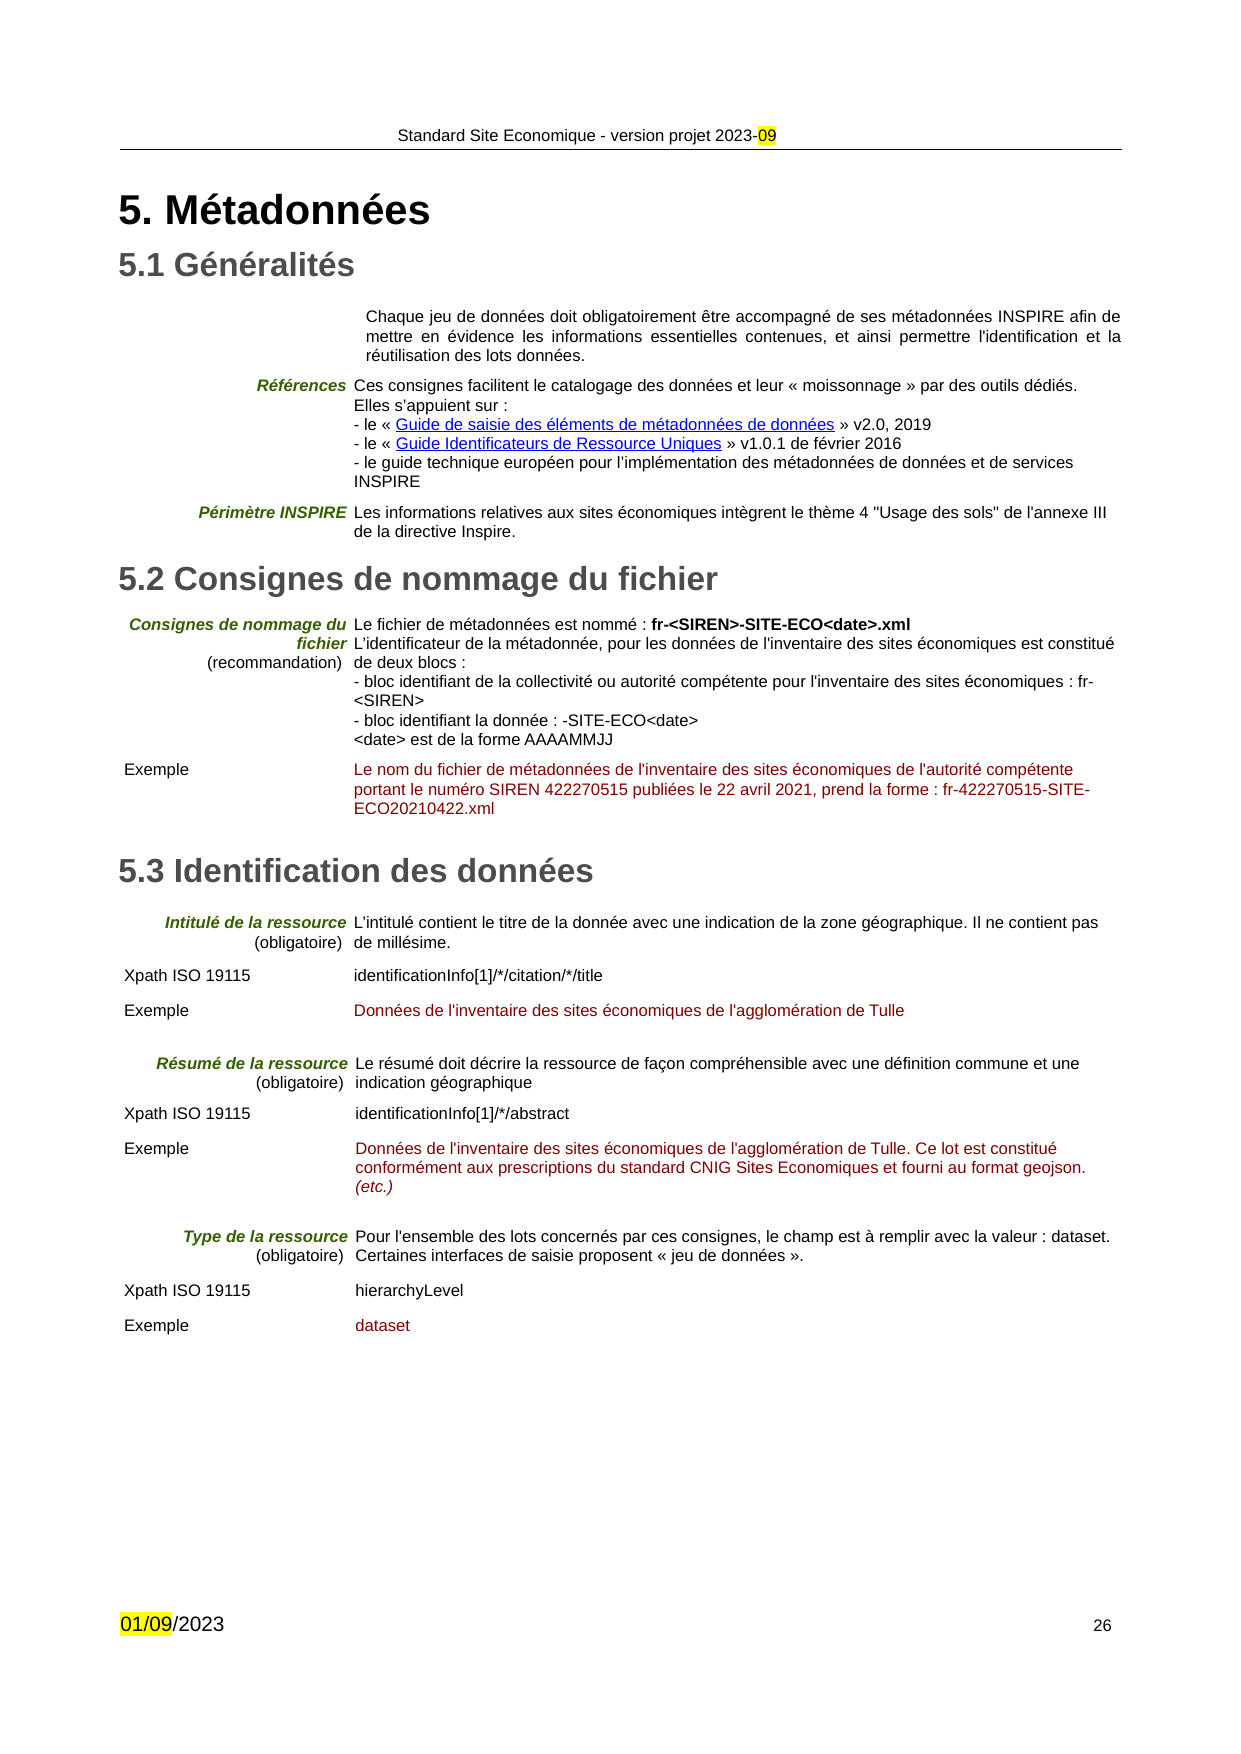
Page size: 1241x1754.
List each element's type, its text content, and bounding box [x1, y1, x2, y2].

table_cell identificationInfo[1]/*/abstract [355, 1098, 1122, 1133]
table_header L’intitulé contient le titre de la donnée avec une indication de la zone géographique. Il ne contient pas de millésime. [354, 908, 1122, 960]
table_header Chaque jeu de données doit obligatoirement être accompagné de ses métadonnées INSPIRE afin de mettre en évidence les informations essentielles contenues, et ainsi permettre l'identification et la réutilisation des lots données. [354, 302, 1122, 371]
table_header Le résumé doit décrire la ressource de façon compréhensible avec une définition commune et une indication géographique [355, 1048, 1122, 1098]
table_cell Exemple [118, 1310, 355, 1341]
table_header Intitulé de la ressource (obligatoire) [118, 908, 354, 960]
table_cell Xpath ISO 19115 [118, 960, 354, 995]
table_cell Les informations relatives aux sites économiques intègrent le thème 4 "Usage des sols" de l'annexe III de la directive Inspire. [354, 497, 1122, 547]
table_cell Exemple [118, 754, 354, 823]
table_header Consignes de nommage du fichier (recommandation) [118, 609, 354, 754]
table_cell Exemple [118, 995, 354, 1029]
subtitle 5.3 Identification des données [118, 851, 1122, 890]
table_header Pour l'ensemble des lots concernés par ces consignes, le champ est à remplir avec la valeur : dataset. Certaines interfaces de saisie proposent « jeu de données ». [355, 1221, 1122, 1275]
table_cell Données de l'inventaire des sites économiques de l'agglomération de Tulle [354, 995, 1122, 1029]
table_header Le fichier de métadonnées est nommé : fr-<SIREN>-SITE-ECO<date>.xml L’identificateur de la métadonnée, pour les données de l'inventaire des sites économiques est constitué de deux blocs : - bloc identifiant de la collectivité ou autorité compétente pour l'inventaire des sites économiques : fr-<SIREN> - bloc identifiant la donnée : -SITE-ECO<date> <date> est de la forme AAAAMMJJ [354, 609, 1122, 754]
table_cell identificationInfo[1]/*/citation/*/title [354, 960, 1122, 995]
table_cell Xpath ISO 19115 [118, 1098, 355, 1133]
table_cell Données de l'inventaire des sites économiques de l'agglomération de Tulle. Ce lot est constitué conformément aux prescriptions du standard CNIG Sites Economiques et fourni au format geojson. (etc.) [355, 1133, 1122, 1202]
table_cell Xpath ISO 19115 [118, 1275, 355, 1310]
table_header Résumé de la ressource (obligatoire) [118, 1048, 355, 1098]
subtitle 5.1 Généralités [118, 245, 1122, 284]
table_header [118, 302, 354, 371]
table_cell Le nom du fichier de métadonnées de l'inventaire des sites économiques de l'autorité compétente portant le numéro SIREN 422270515 publiées le 22 avril 2021, prend la forme : fr-422270515-SITE-ECO20210422.xml [354, 754, 1122, 823]
subtitle 5. Métadonnées [118, 186, 1122, 233]
subtitle 5.2 Consignes de nommage du fichier [118, 558, 1122, 597]
table_cell Exemple [118, 1133, 355, 1202]
table_header Type de la ressource (obligatoire) [118, 1221, 355, 1275]
table_cell hierarchyLevel [355, 1275, 1122, 1310]
table_cell Ces consignes facilitent le catalogage des données et leur « moissonnage » par des outils dédiés. Elles s’appuient sur : - le « Guide de saisie des éléments de métadonnées de données » v2.0, 2019 - le « Guide Identificateurs de Ressource Uniques » v1.0.1 de février 2016 - le guide technique européen pour l’implémentation des métadonnées de données et de services INSPIRE [354, 371, 1122, 497]
table_cell Périmètre INSPIRE [118, 497, 354, 547]
table_cell Références [118, 371, 354, 497]
table_cell dataset [355, 1310, 1122, 1341]
